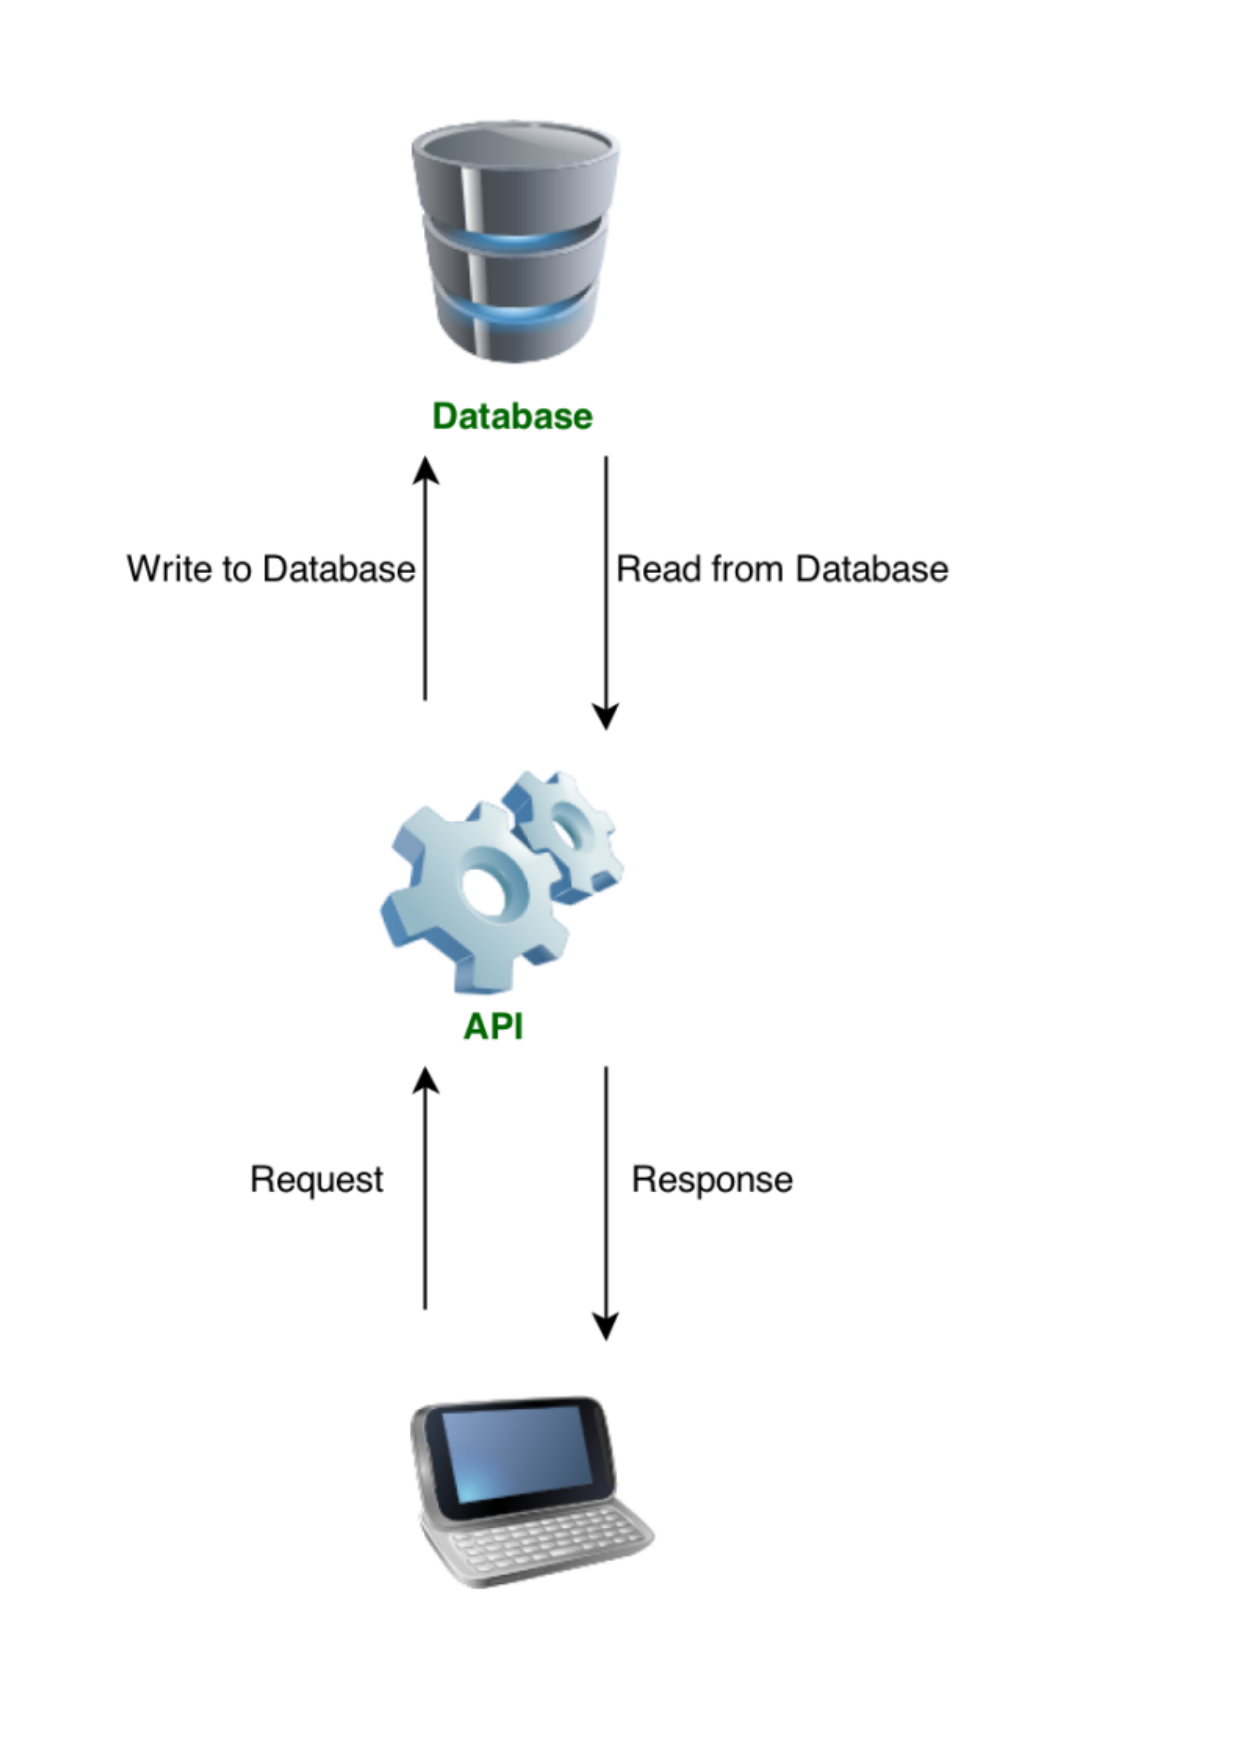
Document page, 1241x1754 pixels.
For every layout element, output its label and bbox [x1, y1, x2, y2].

picture [118, 118, 969, 1636]
